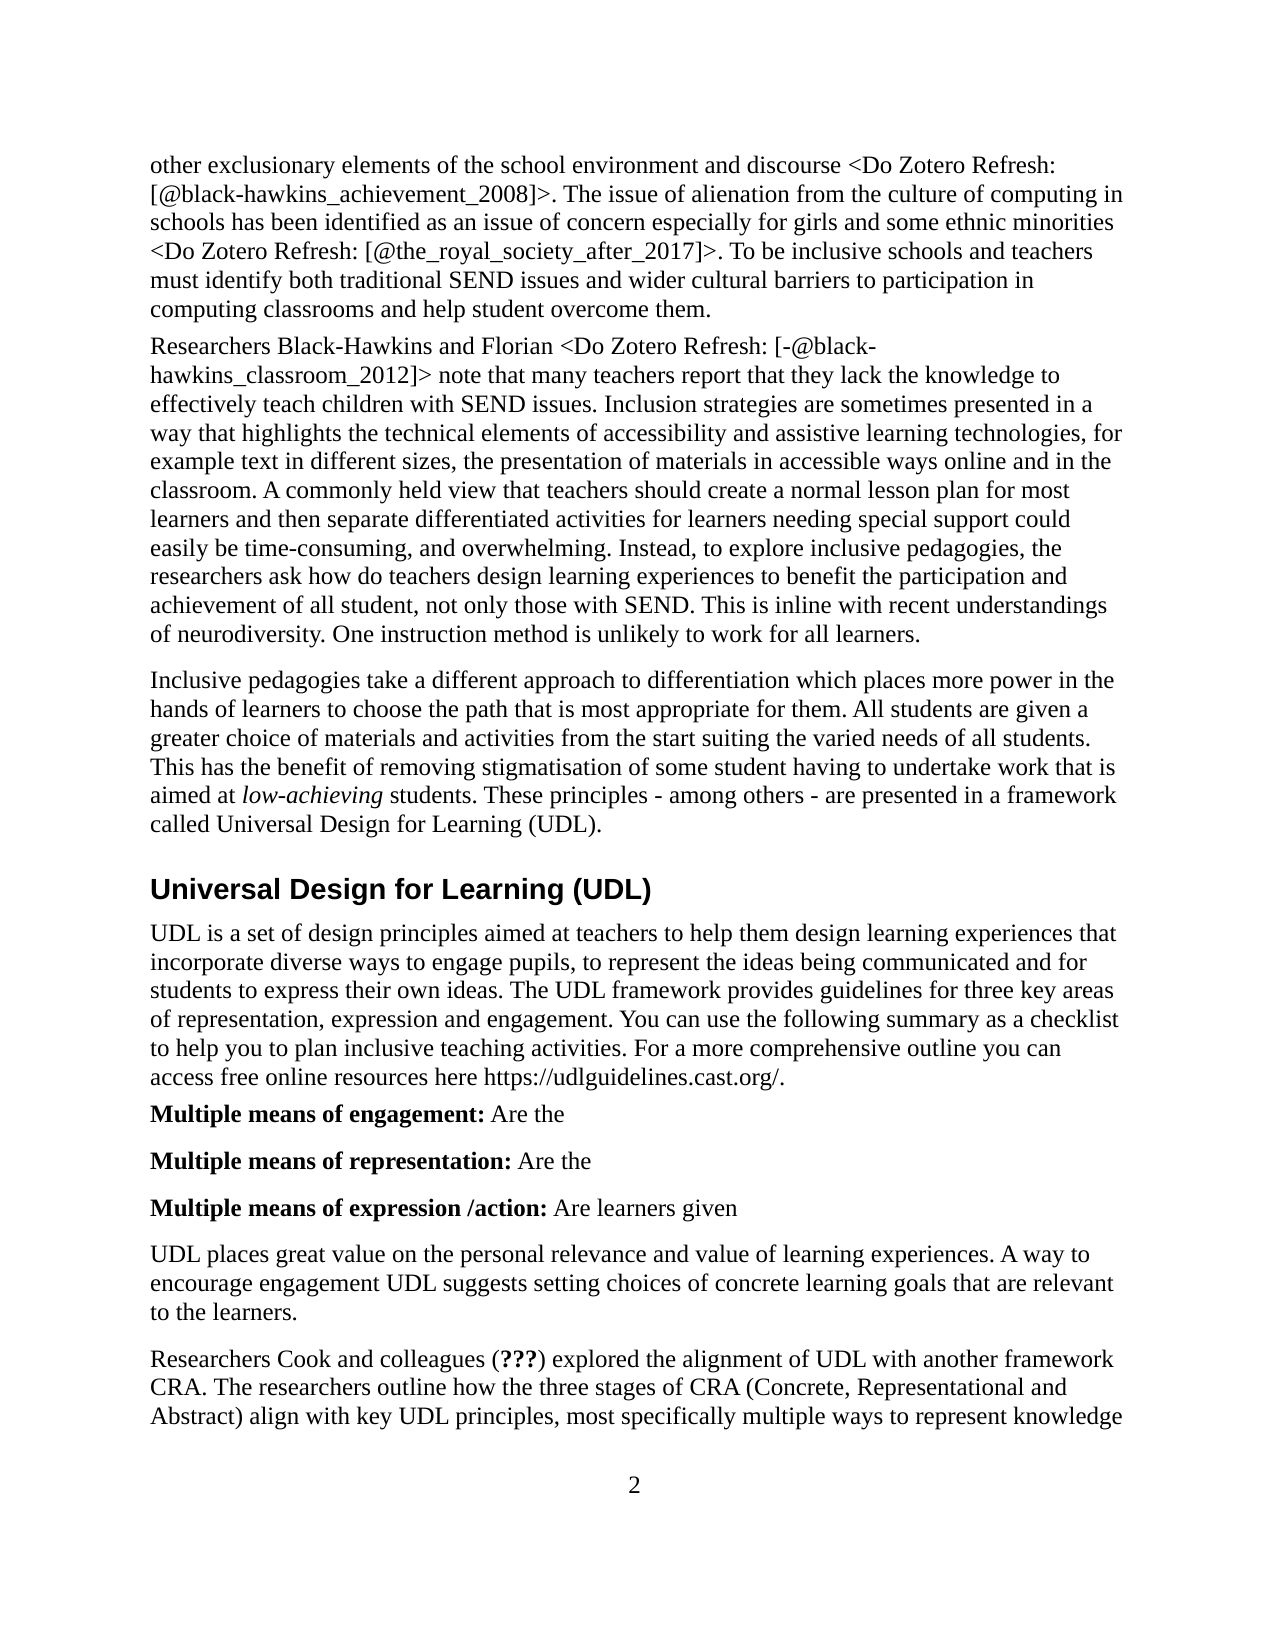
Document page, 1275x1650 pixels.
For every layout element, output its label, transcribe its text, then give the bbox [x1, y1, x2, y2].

text Multiple means of representation: Are the [150, 1146, 1125, 1175]
subtitle Universal Design for Learning (UDL) [150, 872, 1125, 906]
text Researchers Black-Hawkins and Florian <Do Zotero Refresh: [-@black-hawkins_classroom_2012]> note that many teachers report that they lack the knowledge to effectively teach children with SEND issues. Inclusion strategies are sometimes presented in a way that highlights the technical elements of accessibility and assistive learning technologies, for example text in different sizes, the presentation of materials in accessible ways online and in the classroom. A commonly held view that teachers should create a normal lesson plan for most learners and then separate differentiated activities for learners needing special support could easily be time-consuming, and overwhelming. Instead, to explore inclusive pedagogies, the researchers ask how do teachers design learning experiences to benefit the participation and achievement of all student, not only those with SEND. This is inline with recent understandings of neurodiversity. One instruction method is unlikely to work for all learners. [150, 331, 1125, 648]
text UDL is a set of design principles aimed at teachers to help them design learning experiences that incorporate diverse ways to engage pupils, to represent the ideas being communicated and for students to express their own ideas. The UDL framework provides guidelines for three key areas of representation, expression and engagement. You can use the following summary as a checklist to help you to plan inclusive teaching activities. For a more comprehensive outline you can access free online resources here https://udlguidelines.cast.org/. [150, 918, 1125, 1091]
text Multiple means of expression /action: Are learners given [150, 1193, 1125, 1222]
text UDL places great value on the personal relevance and value of learning experiences. A way to encourage engagement UDL suggests setting choices of concrete learning goals that are relevant to the learners. [150, 1239, 1125, 1326]
text Researchers Cook and colleagues (???) explored the alignment of UDL with another framework CRA. The researchers outline how the three stages of CRA (Concrete, Representational and Abstract) align with key UDL principles, most specifically multiple ways to represent knowledge [150, 1344, 1125, 1430]
text Inclusive pedagogies take a different approach to differentiation which places more power in the hands of learners to choose the path that is most appropriate for them. All students are given a greater choice of materials and activities from the start suiting the varied needs of all students. This has the benefit of removing stigmatisation of some student having to undertake work that is aimed at low-achieving students. These principles - among others - are presented in a framework called Universal Design for Learning (UDL). [150, 666, 1125, 838]
text Multiple means of engagement: Are the [150, 1099, 1125, 1128]
text other exclusionary elements of the school environment and discourse <Do Zotero Refresh: [@black-hawkins_achievement_2008]>. The issue of alienation from the culture of computing in schools has been identified as an issue of concern especially for girls and some ethnic minorities <Do Zotero Refresh: [@the_royal_society_after_2017]>. To be inclusive schools and teachers must identify both traditional SEND issues and wider cultural barriers to participation in computing classrooms and help student overcome them. [150, 150, 1125, 322]
